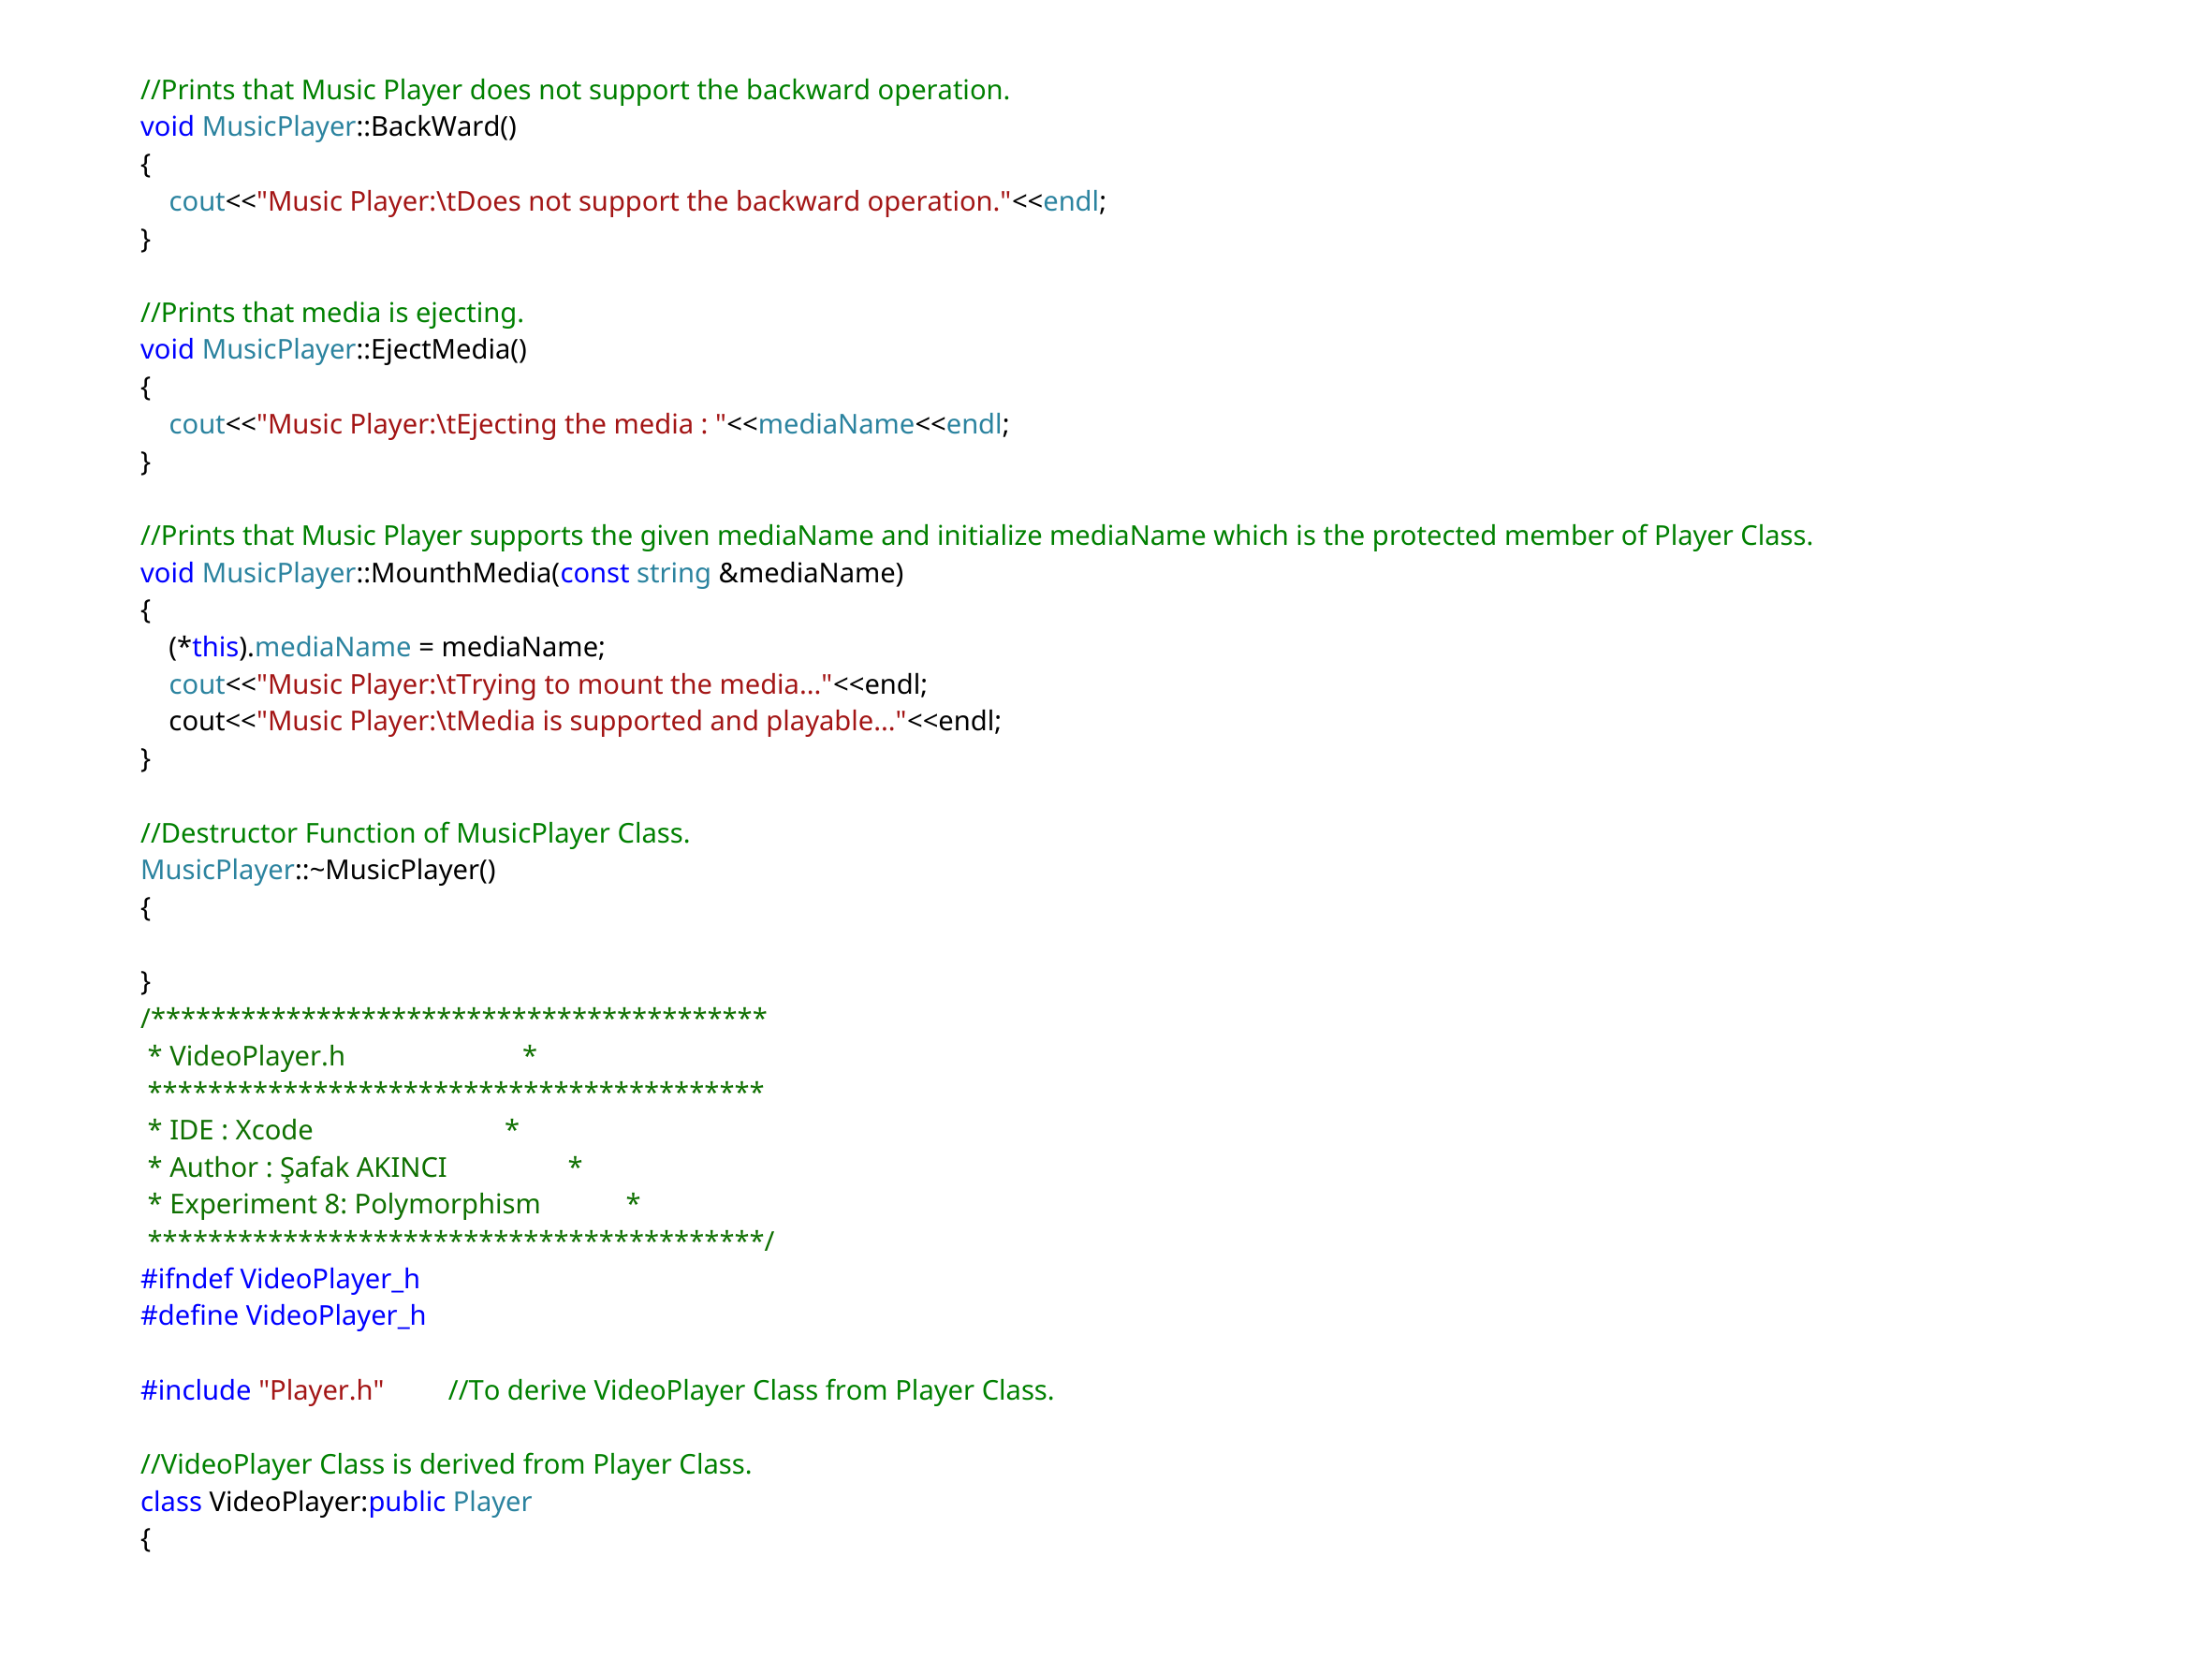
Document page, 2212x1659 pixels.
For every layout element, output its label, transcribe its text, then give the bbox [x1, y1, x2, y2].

text ***************************************** [140, 1074, 2071, 1110]
text //Destructor Function of MusicPlayer Class. [140, 814, 2071, 850]
text MusicPlayer::~MusicPlayer() [140, 850, 2071, 888]
text #include "Player.h" //To derive VideoPlayer Class from Player Class. [140, 1371, 2071, 1408]
text void MusicPlayer::EjectMedia() [140, 330, 2071, 367]
text class VideoPlayer:public Player [140, 1482, 2071, 1520]
text } [140, 442, 2071, 479]
text //Prints that Music Player supports the given mediaName and initialize mediaName which is the protected member of Player Class. [140, 516, 2071, 553]
text * Experiment 8: Polymorphism * [140, 1185, 2071, 1222]
text /***************************************** [140, 999, 2071, 1036]
text *****************************************/ [140, 1222, 2071, 1259]
text cout<<"Music Player:\tMedia is supported and playable..."<<endl; [140, 702, 2071, 739]
text { [140, 591, 2071, 627]
text //Prints that Music Player does not support the backward operation. [140, 70, 2071, 108]
text { [140, 1520, 2071, 1556]
text #ifndef VideoPlayer_h [140, 1259, 2071, 1297]
text } [140, 219, 2071, 256]
text //VideoPlayer Class is derived from Player Class. [140, 1445, 2071, 1482]
text } [140, 739, 2071, 776]
text * VideoPlayer.h * [140, 1036, 2071, 1074]
text (*this).mediaName = mediaName; [140, 627, 2071, 665]
text #define VideoPlayer_h [140, 1297, 2071, 1333]
text cout<<"Music Player:\tTrying to mount the media..."<<endl; [140, 665, 2071, 702]
text void MusicPlayer::BackWard() [140, 108, 2071, 144]
text } [140, 962, 2071, 999]
text * Author : Şafak AKINCI * [140, 1148, 2071, 1185]
text * IDE : Xcode * [140, 1110, 2071, 1148]
text //Prints that media is ejecting. [140, 293, 2071, 330]
text { [140, 144, 2071, 182]
text cout<<"Music Player:\tEjecting the media : "<<mediaName<<endl; [140, 404, 2071, 442]
text void MusicPlayer::MounthMedia(const string &mediaName) [140, 553, 2071, 591]
text cout<<"Music Player:\tDoes not support the backward operation."<<endl; [140, 182, 2071, 219]
text { [140, 367, 2071, 404]
text { [140, 888, 2071, 925]
